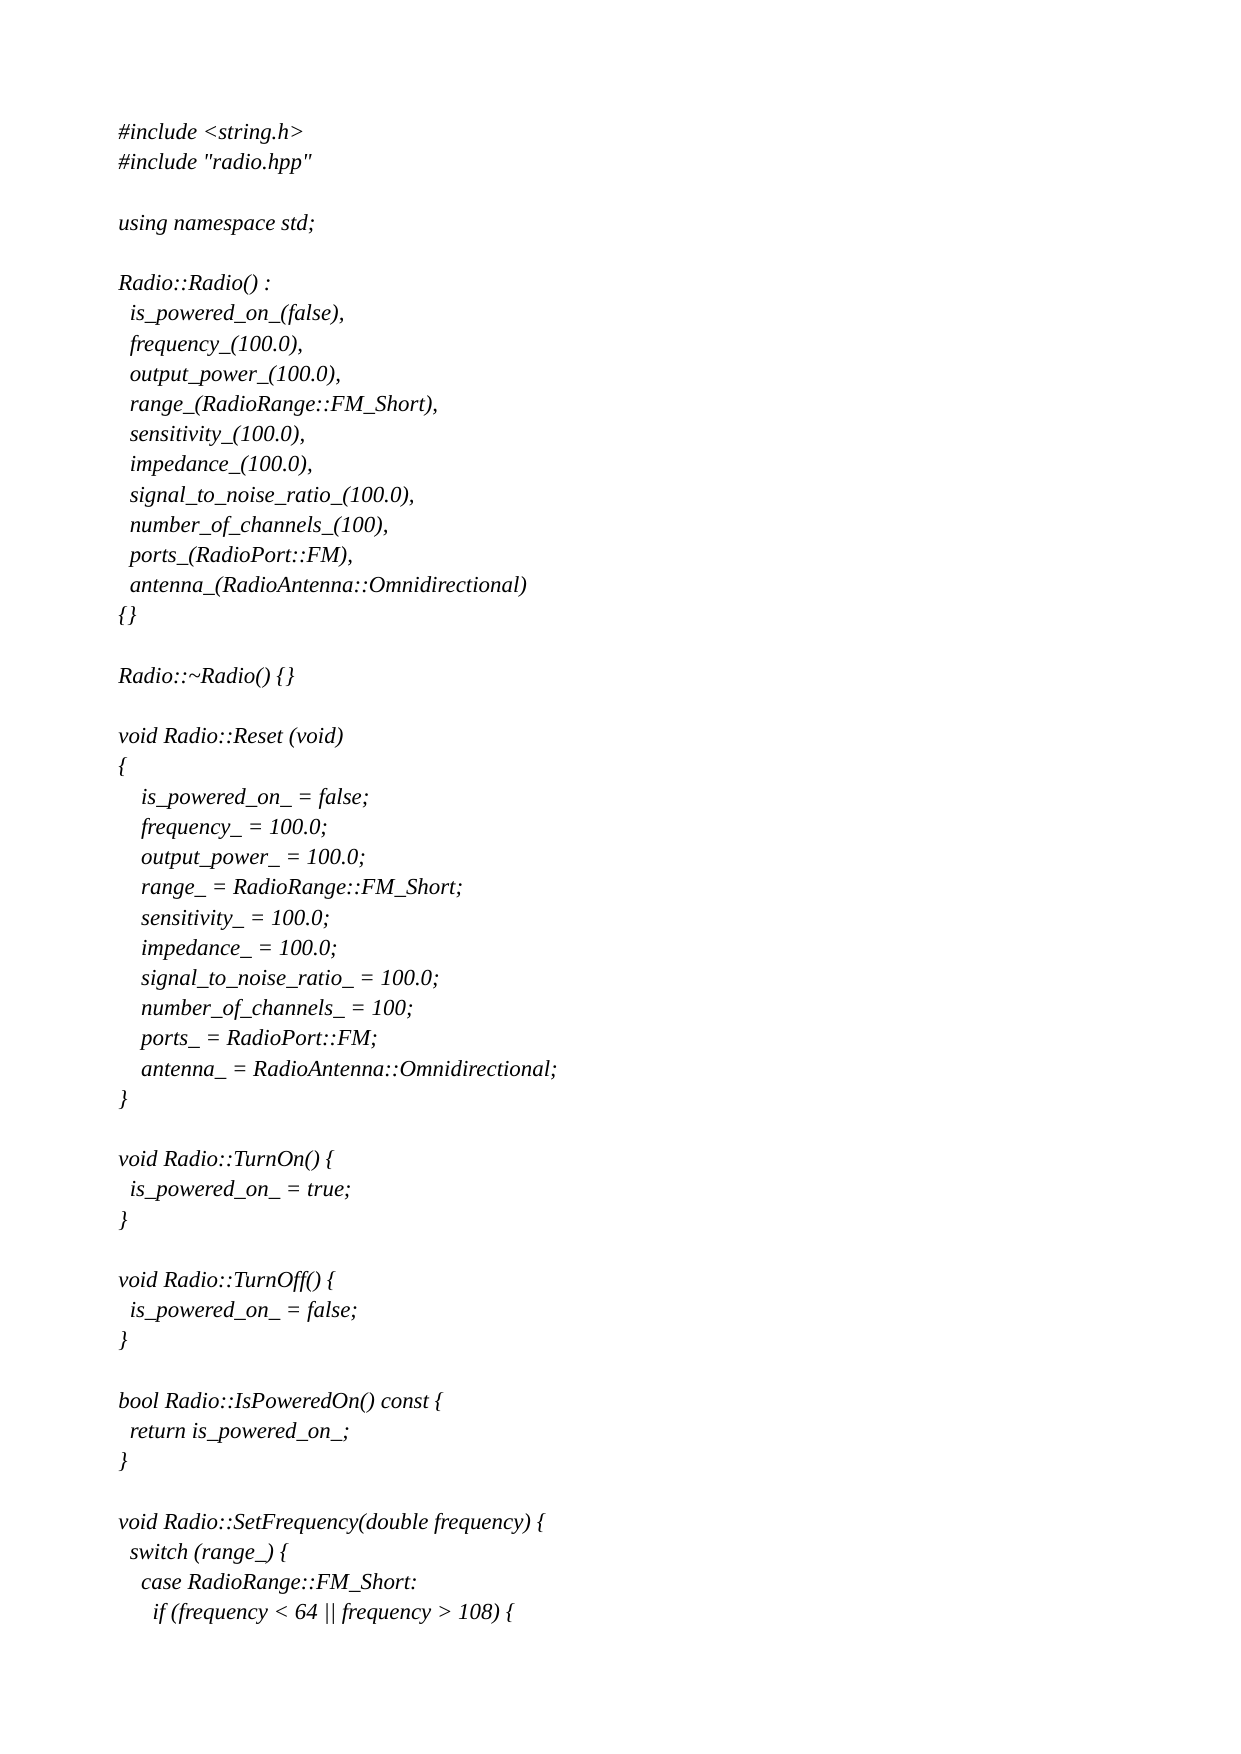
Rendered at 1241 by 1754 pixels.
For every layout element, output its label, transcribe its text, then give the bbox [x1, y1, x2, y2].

text #include "radio.hpp" [118, 148, 1122, 175]
text number_of_channels_ = 100; [118, 994, 1122, 1021]
text ports_ = RadioPort::FM; [118, 1024, 1122, 1051]
text is_powered_on_(false), [118, 299, 1122, 326]
text return is_powered_on_; [118, 1417, 1122, 1443]
text frequency_(100.0), [118, 329, 1122, 356]
text number_of_channels_(100), [118, 511, 1122, 537]
text case RadioRange::FM_Short: [118, 1568, 1122, 1594]
text } [118, 1326, 1122, 1353]
text antenna_(RadioAntenna::Omnidirectional) [118, 571, 1122, 598]
text } [118, 1206, 1122, 1232]
text void Radio::Reset (void) [118, 722, 1122, 749]
text switch (range_) { [118, 1538, 1122, 1564]
text signal_to_noise_ratio_(100.0), [118, 481, 1122, 507]
text Radio::Radio() : [118, 269, 1122, 296]
text antenna_ = RadioAntenna::Omnidirectional; [118, 1054, 1122, 1081]
text {} [118, 601, 1122, 628]
text is_powered_on_ = false; [118, 1296, 1122, 1323]
text using namespace std; [118, 209, 1122, 235]
text Radio::~Radio() {} [118, 662, 1122, 688]
text impedance_ = 100.0; [118, 934, 1122, 960]
text ports_(RadioPort::FM), [118, 541, 1122, 567]
text sensitivity_(100.0), [118, 420, 1122, 447]
text if (frequency < 64 || frequency > 108) { [118, 1598, 1122, 1625]
text range_ = RadioRange::FM_Short; [118, 873, 1122, 900]
text output_power_(100.0), [118, 360, 1122, 386]
text signal_to_noise_ratio_ = 100.0; [118, 964, 1122, 990]
text range_(RadioRange::FM_Short), [118, 390, 1122, 416]
text bool Radio::IsPoweredOn() const { [118, 1387, 1122, 1413]
text #include <string.h> [118, 118, 1122, 144]
text sensitivity_ = 100.0; [118, 903, 1122, 930]
text is_powered_on_ = false; [118, 783, 1122, 809]
text is_powered_on_ = true; [118, 1175, 1122, 1202]
text void Radio::TurnOn() { [118, 1145, 1122, 1172]
text impedance_(100.0), [118, 450, 1122, 477]
text void Radio::TurnOff() { [118, 1266, 1122, 1292]
text } [118, 1447, 1122, 1474]
text output_power_ = 100.0; [118, 843, 1122, 869]
text { [118, 752, 1122, 779]
text frequency_ = 100.0; [118, 813, 1122, 839]
text void Radio::SetFrequency(double frequency) { [118, 1508, 1122, 1534]
text } [118, 1085, 1122, 1111]
